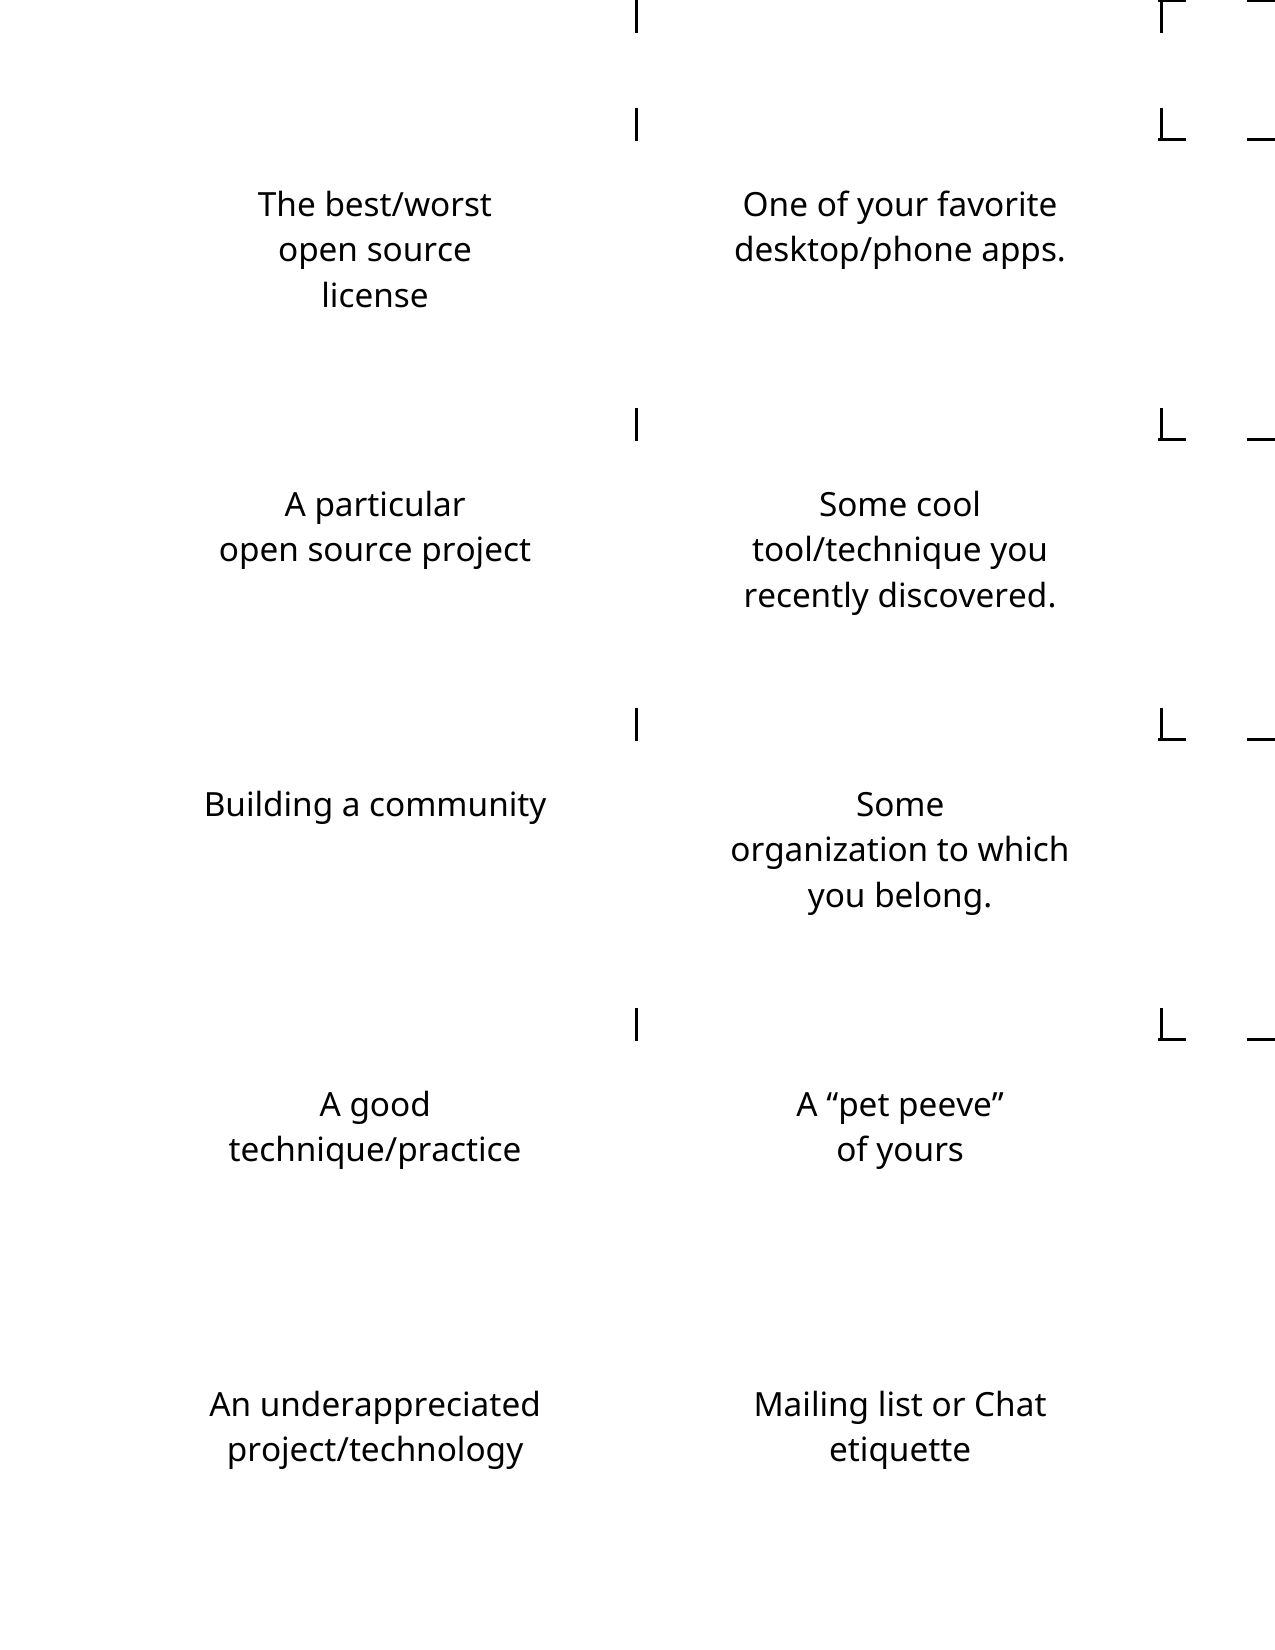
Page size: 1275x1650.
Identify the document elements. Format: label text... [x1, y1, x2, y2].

table_cell One of your favorite desktop/phone apps. [638, 75, 1162, 375]
table_cell A particular open source project [113, 375, 637, 675]
table_cell Some cool tool/technique you recently discovered. [638, 375, 1162, 675]
table_cell The best/worst open source license [113, 75, 637, 375]
table_cell Building a community [113, 675, 637, 975]
table_cell Mailing list or Chat etiquette [638, 1275, 1162, 1575]
table_cell Some organization to which you belong. [638, 675, 1162, 975]
table_cell A “pet peeve” of yours [638, 975, 1162, 1275]
table_cell A good technique/practice [113, 975, 637, 1275]
table_cell An underappreciated project/technology [113, 1275, 637, 1575]
